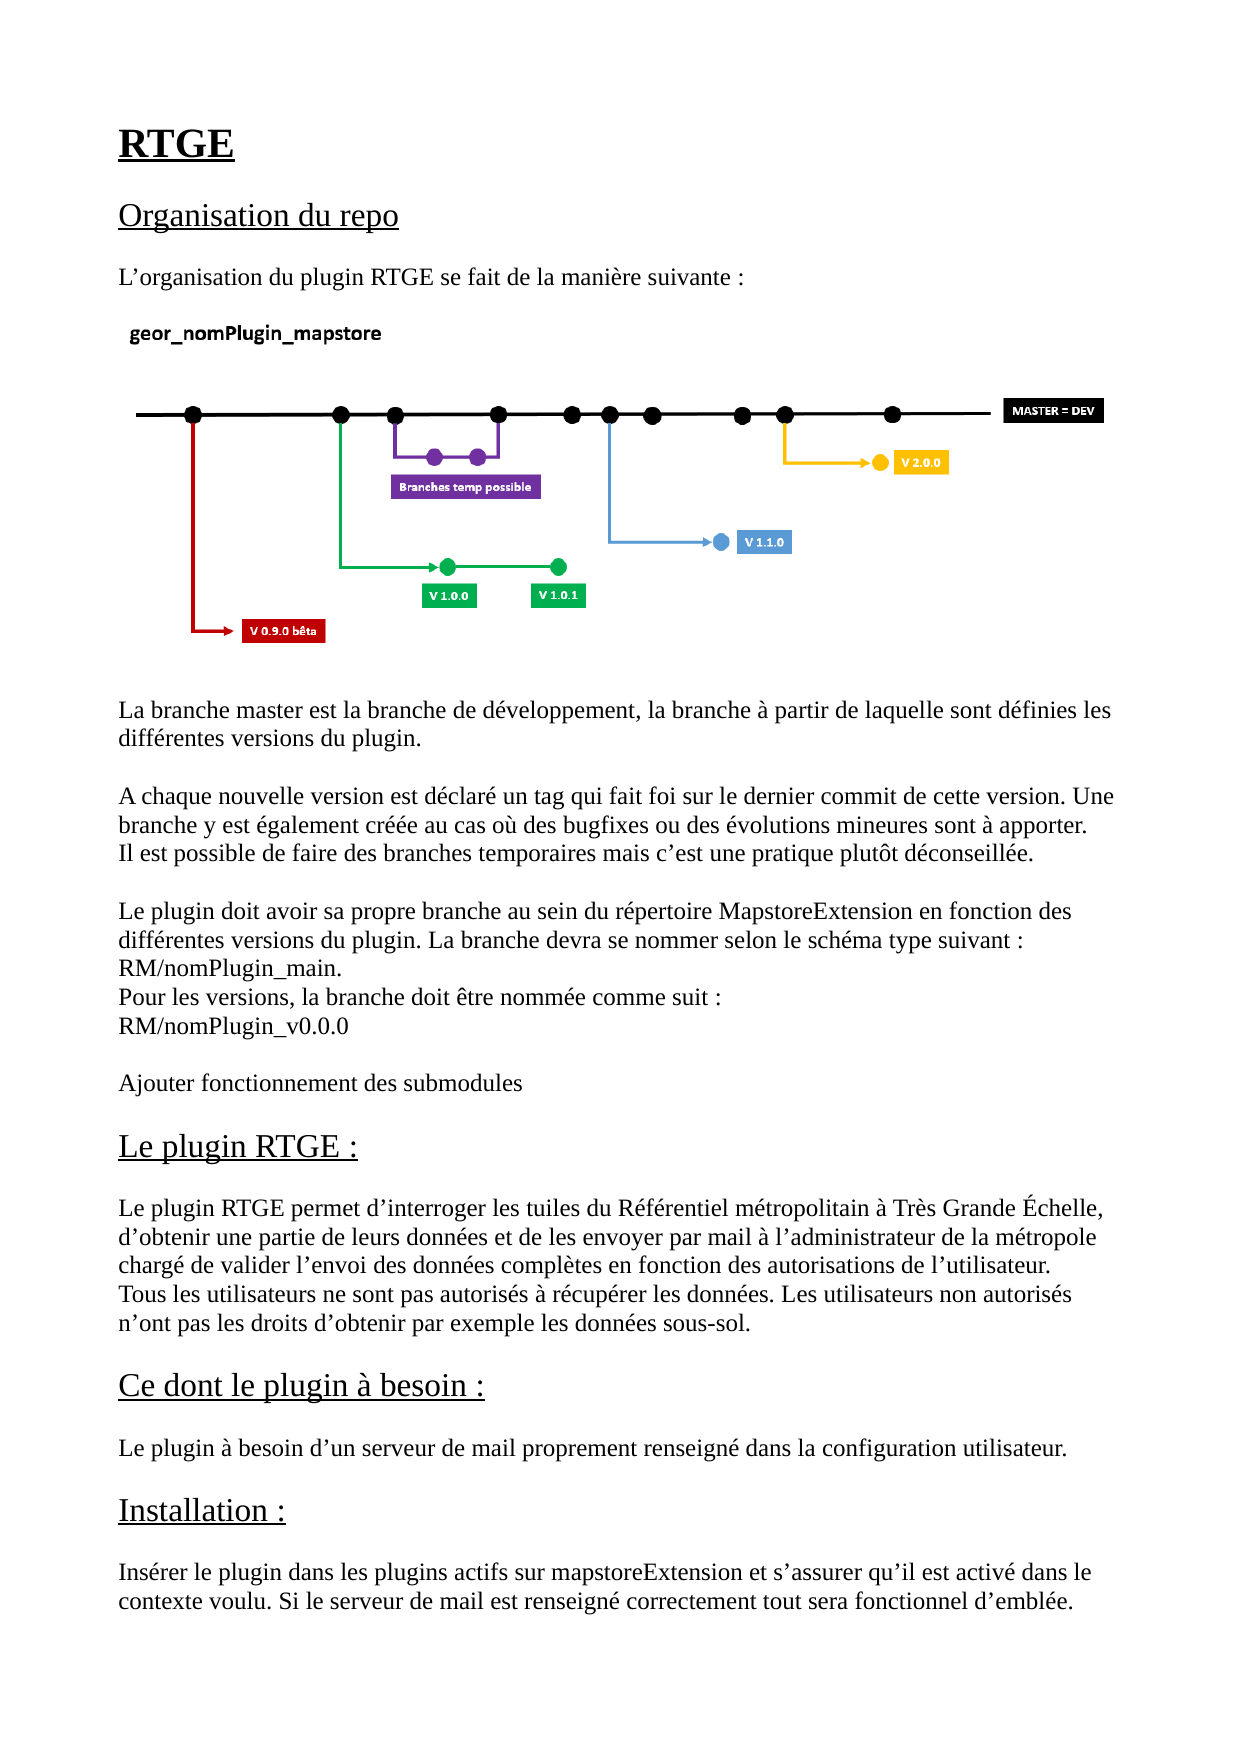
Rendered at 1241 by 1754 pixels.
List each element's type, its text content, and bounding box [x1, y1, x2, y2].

text RM/nomPlugin_main. [118, 953, 1122, 982]
text Le plugin à besoin d’un serveur de mail proprement renseigné dans la configuration utilisateur. [118, 1433, 1122, 1461]
text RTGE [118, 118, 1122, 166]
text Ce dont le plugin à besoin : [118, 1366, 1122, 1404]
text Organisation du repo [118, 195, 1122, 233]
text Il est possible de faire des branches temporaires mais c’est une pratique plutôt déconseillée. [118, 838, 1122, 867]
text Installation : [118, 1490, 1122, 1528]
picture [118, 319, 1123, 666]
text Tous les utilisateurs ne sont pas autorisés à récupérer les données. Les utilisateurs non autorisés n’ont pas les droits d’obtenir par exemple les données sous-sol. [118, 1279, 1122, 1337]
text Insérer le plugin dans les plugins actifs sur mapstoreExtension et s’assurer qu’il est activé dans le contexte voulu. Si le serveur de mail est renseigné correctement tout sera fonctionnel d’emblée. [118, 1557, 1122, 1615]
text Le plugin RTGE permet d’interroger les tuiles du Référentiel métropolitain à Très Grande Échelle, d’obtenir une partie de leurs données et de les envoyer par mail à l’administrateur de la métropole chargé de valider l’envoi des données complètes en fonction des autorisations de l’utilisateur. [118, 1193, 1122, 1279]
text Le plugin doit avoir sa propre branche au sein du répertoire MapstoreExtension en fonction des différentes versions du plugin. La branche devra se nommer selon le schéma type suivant : [118, 896, 1122, 953]
text A chaque nouvelle version est déclaré un tag qui fait foi sur le dernier commit de cette version. Une branche y est également créée au cas où des bugfixes ou des évolutions mineures sont à apporter. [118, 781, 1122, 838]
text Le plugin RTGE : [118, 1126, 1122, 1164]
text Pour les versions, la branche doit être nommée comme suit : [118, 982, 1122, 1011]
text Ajouter fonctionnement des submodules [118, 1068, 1122, 1097]
text La branche master est la branche de développement, la branche à partir de laquelle sont définies les différentes versions du plugin. [118, 695, 1122, 752]
text RM/nomPlugin_v0.0.0 [118, 1011, 1122, 1040]
text L’organisation du plugin RTGE se fait de la manière suivante : [118, 262, 1122, 291]
